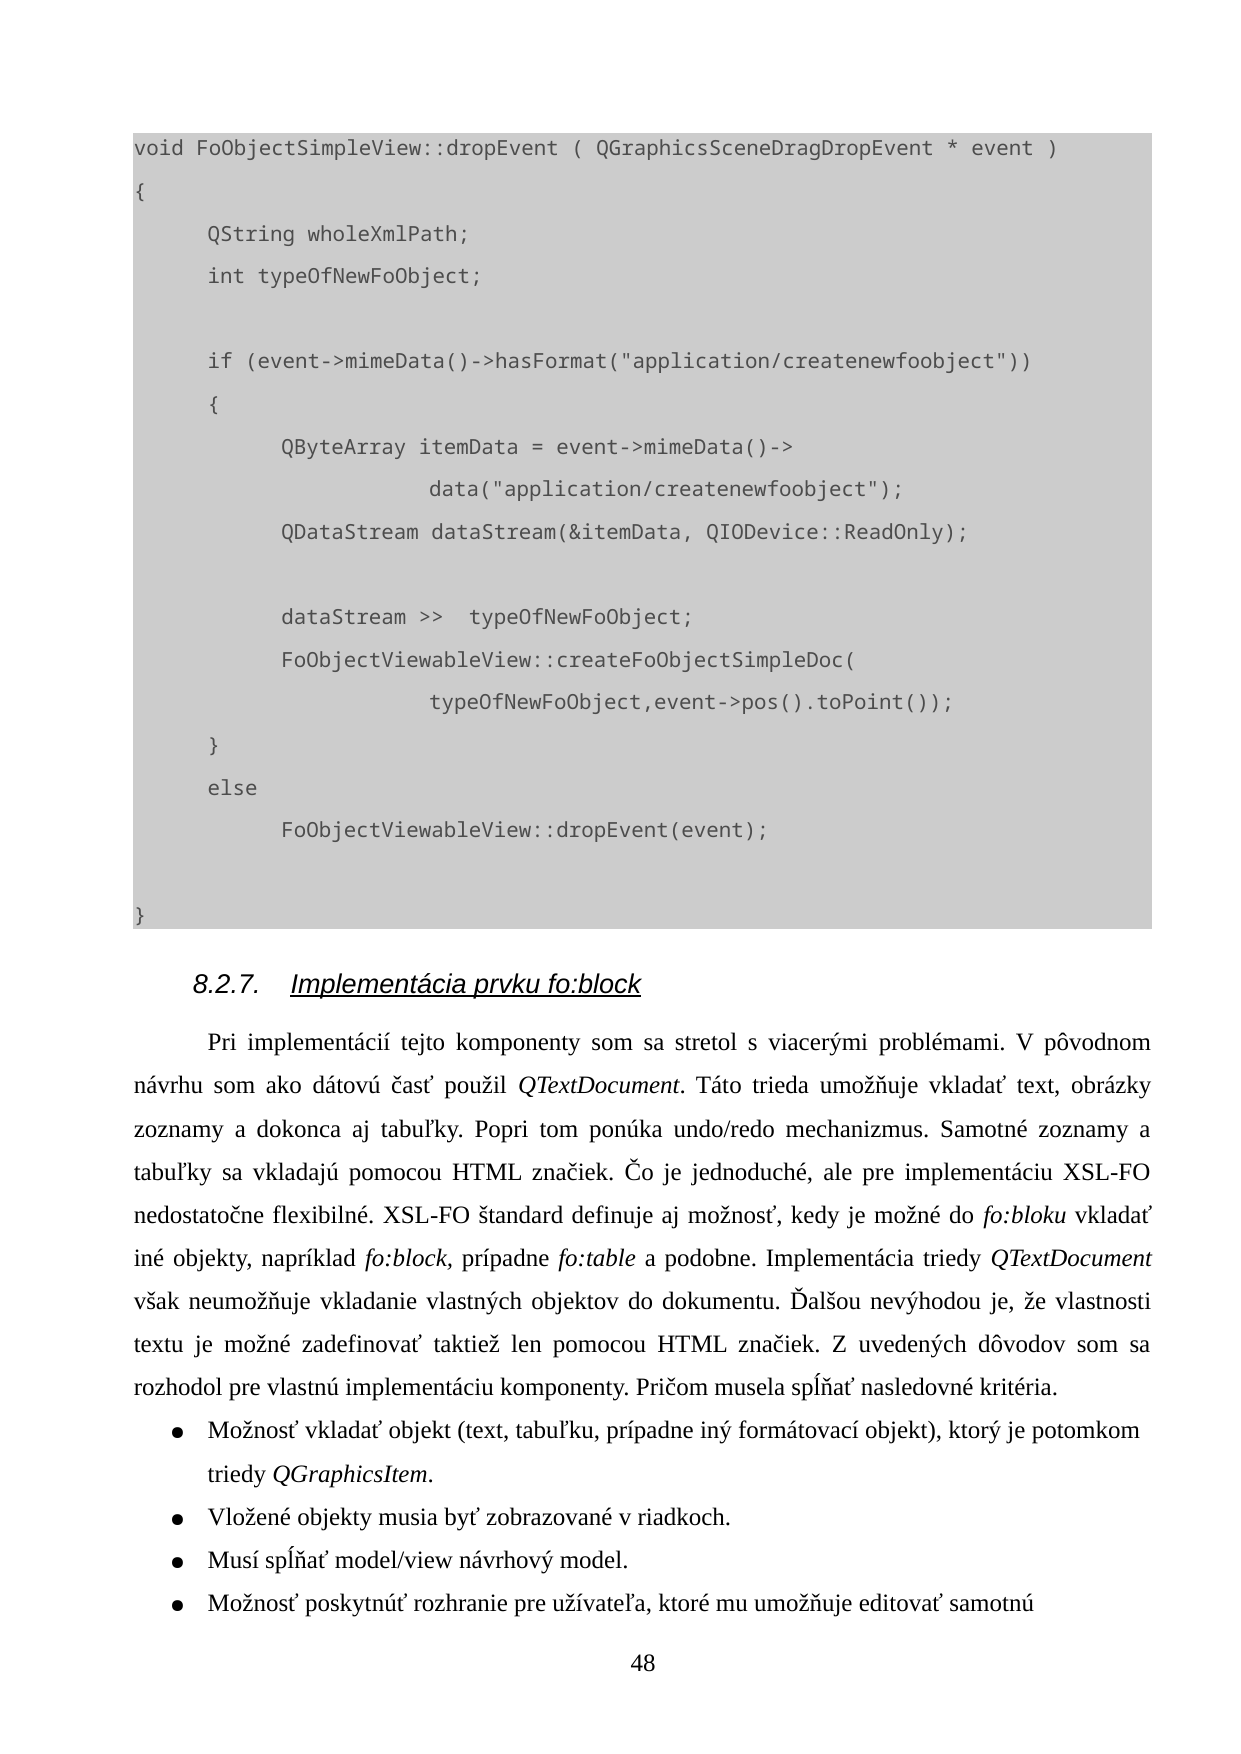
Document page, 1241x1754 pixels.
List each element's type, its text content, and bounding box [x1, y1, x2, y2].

text QByteArray itemData = event->mimeData()-> [133, 432, 1152, 460]
list Možnosť vkladať objekt (text, tabuľku, prípadne iný formátovací objekt), ktorý je potomkom triedy QGraphicsItem. [170, 1416, 1152, 1487]
text else [133, 773, 1152, 801]
text if (event->mimeData()->hasFormat("application/createnewfoobject")) [133, 347, 1152, 375]
text QDataStream dataStream(&itemData, QIODevice::ReadOnly); [133, 517, 1152, 545]
text data("application/createnewfoobject"); [133, 474, 1152, 503]
list Musí spĺňať model/view návrhový model. [170, 1545, 1152, 1574]
text { [133, 389, 1152, 418]
text } [133, 900, 1152, 929]
text } [133, 730, 1152, 758]
list Možnosť poskytnúť rozhranie pre užívateľa, ktoré mu umožňuje editovať samotnú [170, 1588, 1152, 1617]
text dataStream >> typeOfNewFoObject; [133, 602, 1152, 631]
text int typeOfNewFoObject; [133, 261, 1152, 290]
text FoObjectViewableView::dropEvent(event); [133, 815, 1152, 844]
text FoObjectViewableView::createFoObjectSimpleDoc( typeOfNewFoObject,event->pos().toPoint()); [133, 645, 1152, 716]
subtitle Implementácia prvku fo:block [193, 968, 1152, 999]
list Vložené objekty musia byť zobrazované v riadkoch. [170, 1502, 1152, 1531]
text void FoObjectSimpleView::dropEvent ( QGraphicsSceneDragDropEvent * event ) [133, 133, 1152, 162]
text { [133, 176, 1152, 204]
text QString wholeXmlPath; [133, 219, 1152, 247]
text Pri implementácií tejto komponenty som sa stretol s viacerými problémami. V pôvodnom návrhu som ako dátovú časť použil QTextDocument. Táto trieda umožňuje vkladať text, obrázky zoznamy a dokonca aj tabuľky. Popri tom ponúka undo/redo mechanizmus. Samotné zoznamy a tabuľky sa vkladajú pomocou HTML značiek. Čo je jednoduché, ale pre implementáciu XSL-FO nedostatočne flexibilné. XSL-FO štandard definuje aj možnosť, kedy je možné do fo:bloku vkladať iné objekty, napríklad fo:block, prípadne fo:table a podobne. Implementácia triedy QTextDocument však neumožňuje vkladanie vlastných objektov do dokumentu. Ďalšou nevýhodou je, že vlastnosti textu je možné zadefinovať taktiež len pomocou HTML značiek. Z uvedených dôvodov som sa rozhodol pre vlastnú implementáciu komponenty. Pričom musela spĺňať nasledovné kritéria. [133, 1027, 1152, 1401]
